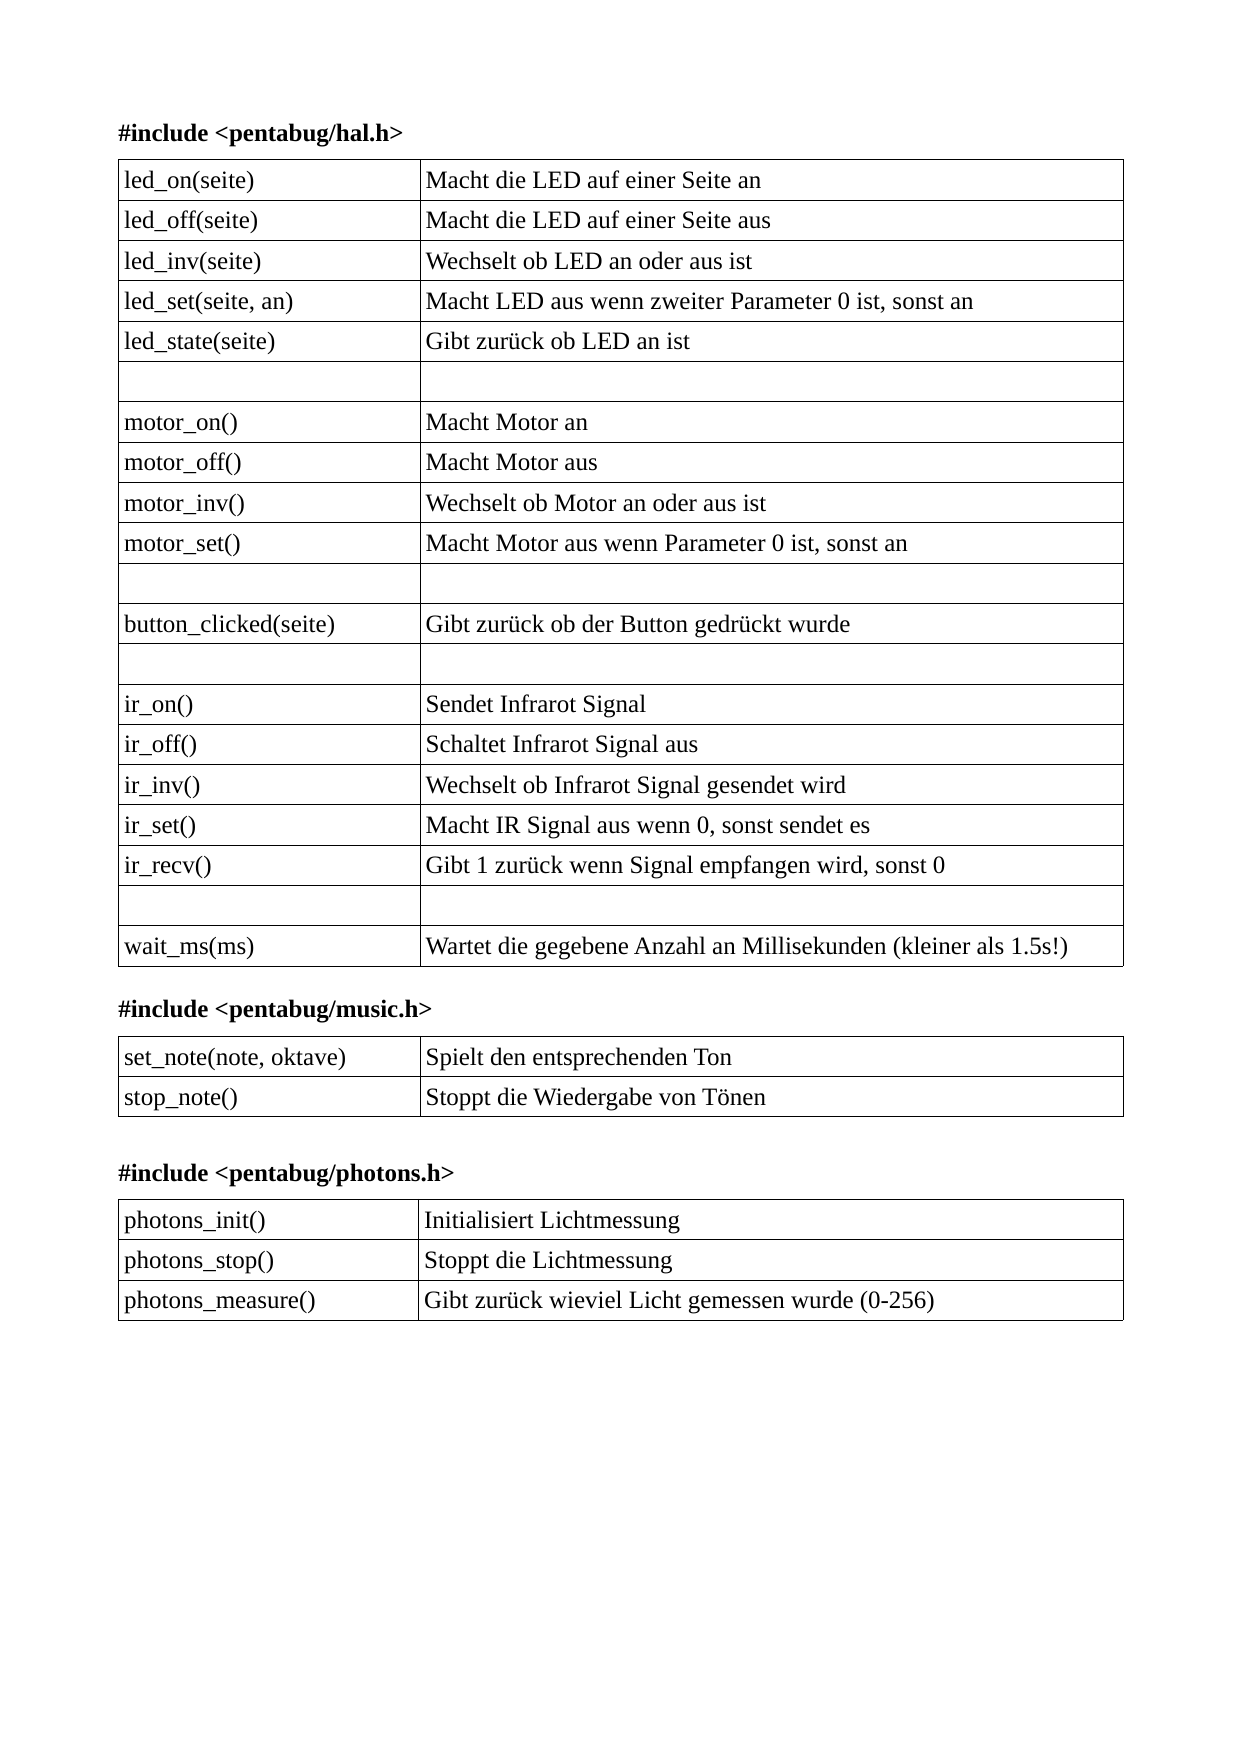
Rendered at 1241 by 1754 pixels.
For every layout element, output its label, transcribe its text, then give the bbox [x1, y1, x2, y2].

table_cell photons_measure() [119, 1281, 418, 1320]
table_cell Gibt zurück ob LED an ist [421, 322, 1123, 361]
table_cell Macht IR Signal aus wenn 0, sonst sendet es [421, 805, 1123, 845]
table_header Macht die LED auf einer Seite an [421, 160, 1123, 200]
table_cell motor_inv() [119, 483, 420, 522]
table_cell button_clicked(seite) [119, 604, 420, 643]
table_cell Schaltet Infrarot Signal aus [421, 725, 1123, 764]
table_cell Wechselt ob Infrarot Signal gesendet wird [421, 765, 1123, 804]
table_cell [119, 564, 420, 603]
table_cell ir_set() [119, 805, 420, 845]
table_cell Wechselt ob LED an oder aus ist [421, 241, 1123, 280]
table_cell [119, 644, 420, 683]
table_cell wait_ms(ms) [119, 926, 420, 966]
table_header photons_init() [119, 1200, 418, 1239]
table_cell photons_stop() [119, 1240, 418, 1279]
table_cell motor_set() [119, 523, 420, 562]
table_cell ir_recv() [119, 846, 420, 885]
table_cell Macht Motor an [421, 402, 1123, 442]
table_cell Gibt zurück ob der Button gedrückt wurde [421, 604, 1123, 643]
table_header Spielt den entsprechenden Ton [421, 1037, 1123, 1076]
table_cell ir_off() [119, 725, 420, 764]
table_cell motor_off() [119, 443, 420, 482]
table_cell stop_note() [119, 1077, 420, 1116]
text #include <pentabug/music.h> [118, 994, 1122, 1023]
table_cell ir_on() [119, 685, 420, 724]
table_cell Macht Motor aus wenn Parameter 0 ist, sonst an [421, 523, 1123, 562]
table_header set_note(note, oktave) [119, 1037, 420, 1076]
table_cell led_off(seite) [119, 201, 420, 240]
table_cell led_state(seite) [119, 322, 420, 361]
table_cell Macht die LED auf einer Seite aus [421, 201, 1123, 240]
table_cell Gibt 1 zurück wenn Signal empfangen wird, sonst 0 [421, 846, 1123, 885]
table_cell [119, 362, 420, 401]
text #include <pentabug/photons.h> [118, 1158, 1122, 1186]
table_cell [421, 564, 1123, 603]
table_cell Macht LED aus wenn zweiter Parameter 0 ist, sonst an [421, 281, 1123, 321]
table_cell [421, 886, 1123, 925]
table_cell [421, 644, 1123, 683]
table_cell [119, 886, 420, 925]
table_cell Stoppt die Wiedergabe von Tönen [421, 1077, 1123, 1116]
table_cell Wartet die gegebene Anzahl an Millisekunden (kleiner als 1.5s!) [421, 926, 1123, 966]
table_header Initialisiert Lichtmessung [419, 1200, 1123, 1239]
table_cell led_inv(seite) [119, 241, 420, 280]
table_cell Macht Motor aus [421, 443, 1123, 482]
table_cell Stoppt die Lichtmessung [419, 1240, 1123, 1279]
table_cell Sendet Infrarot Signal [421, 685, 1123, 724]
table_cell ir_inv() [119, 765, 420, 804]
table_cell motor_on() [119, 402, 420, 442]
table_cell Wechselt ob Motor an oder aus ist [421, 483, 1123, 522]
table_header led_on(seite) [119, 160, 420, 200]
text #include <pentabug/hal.h> [118, 118, 1122, 147]
table_cell [421, 362, 1123, 401]
table_cell led_set(seite, an) [119, 281, 420, 321]
table_cell Gibt zurück wieviel Licht gemessen wurde (0-256) [419, 1281, 1123, 1320]
